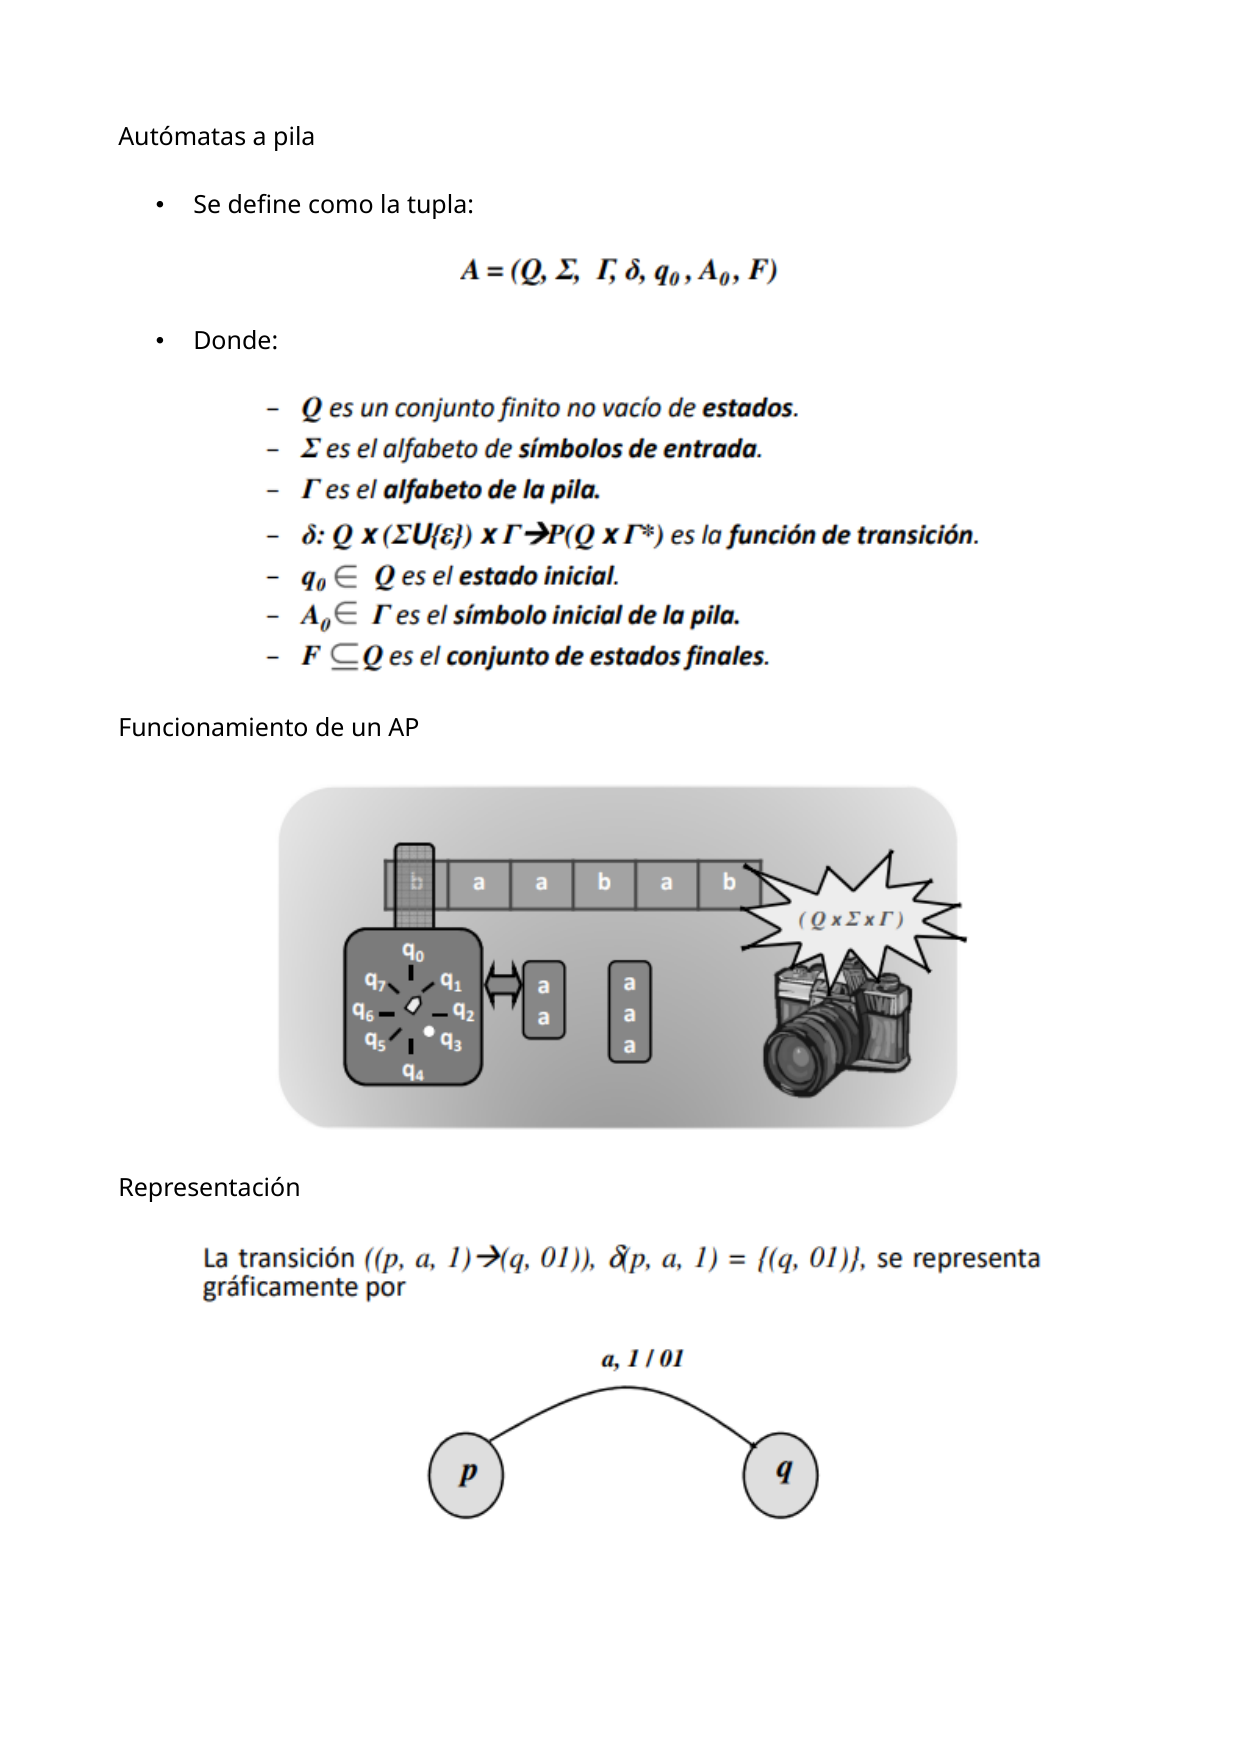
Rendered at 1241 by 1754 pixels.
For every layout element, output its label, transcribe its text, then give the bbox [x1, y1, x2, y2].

list Donde: [156, 323, 1122, 357]
picture [262, 777, 978, 1136]
text Autómatas a pila [118, 118, 1122, 152]
picture [260, 391, 981, 676]
text Funcionamiento de un AP [118, 709, 1122, 743]
picture [418, 1337, 822, 1524]
picture [199, 1237, 1042, 1304]
list Se define como la tupla: [156, 186, 1122, 220]
picture [460, 254, 781, 289]
text Representación [118, 1169, 1122, 1203]
